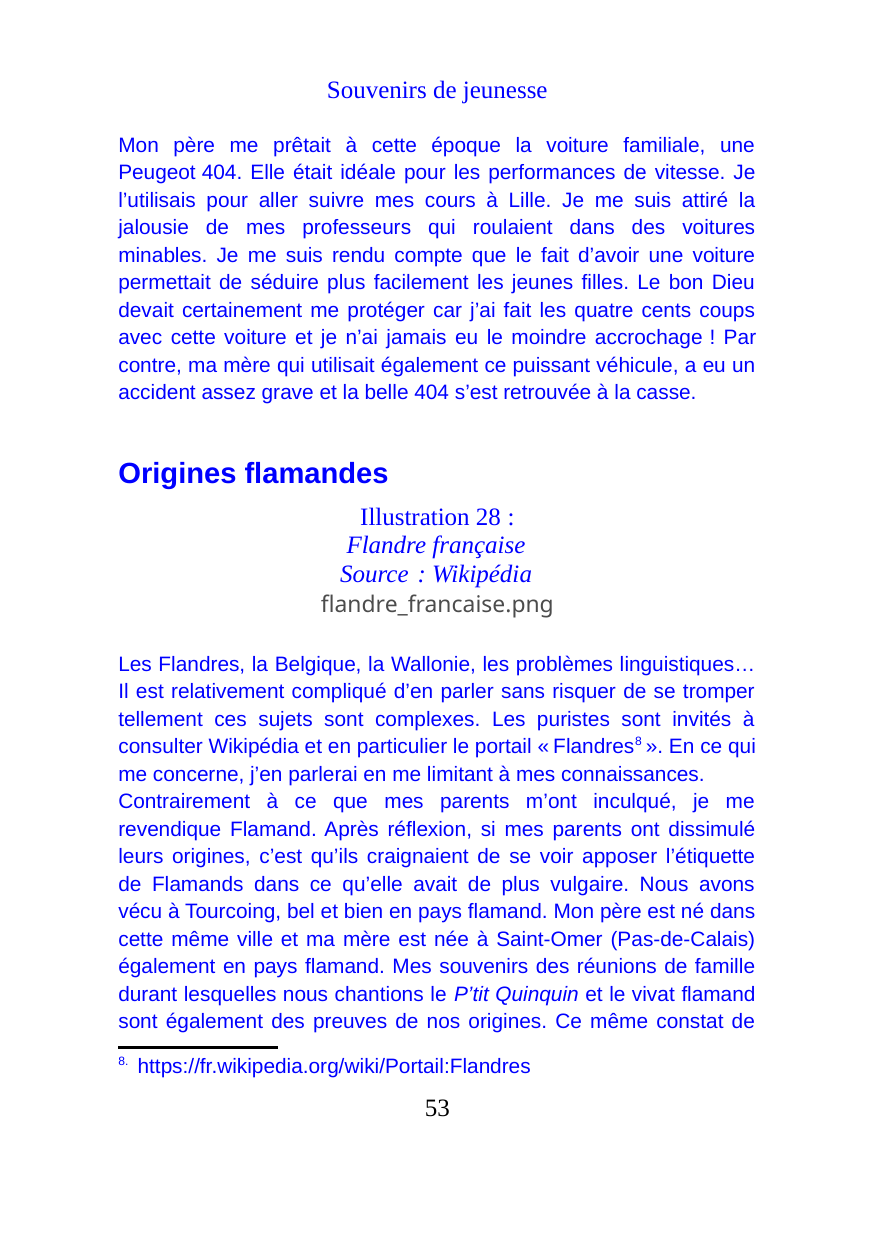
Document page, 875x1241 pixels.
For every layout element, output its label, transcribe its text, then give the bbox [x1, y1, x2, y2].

text https://fr.wikipedia.org/wiki/Portail:Flandres [118, 1053, 756, 1077]
text Les Flandres, la Belgique, la Wallonie, les problèmes linguistiques… Il est relativement compliqué d’en parler sans risquer de se tromper tellement ces sujets sont complexes. Les puristes sont invités à consulter Wikipédia et en particulier le portail « Flandres ». En ce qui me concerne, j’en parlerai en me limitant à mes connaissances. [118, 652, 756, 786]
text flandre_francaise.png [118, 588, 756, 619]
text Mon père me prêtait à cette époque la voiture familiale, une Peugeot 404. Elle était idéale pour les performances de vitesse. Je l’utilisais pour aller suivre mes cours à Lille. Je me suis attiré la jalousie de mes professeurs qui roulaient dans des voitures minables. Je me suis rendu compte que le fait d’avoir une voiture permettait de séduire plus facilement les jeunes filles. Le bon Dieu devait certainement me protéger car j’ai fait les quatre cents coups avec cette voiture et je n’ai jamais eu le moindre accrochage ! Par contre, ma mère qui utilisait également ce puissant véhicule, a eu un accident assez grave et la belle 404 s’est retrouvée à la casse. [118, 132, 756, 404]
text Flandre française [118, 531, 756, 559]
text Illustration 28 : [118, 502, 756, 531]
text Contrairement à ce que mes parents m’ont inculqué, je me revendique Flamand. Après réflexion, si mes parents ont dissimulé leurs origines, c’est qu’ils craignaient de se voir apposer l’étiquette de Flamands dans ce qu’elle avait de plus vulgaire. Nous avons vécu à Tourcoing, bel et bien en pays flamand. Mon père est né dans cette même ville et ma mère est née à Saint-Omer (Pas-de-Calais) également en pays flamand. Mes souvenirs des réunions de famille durant lesquelles nous chantions le P’tit Quinquin et le vivat flamand sont également des preuves de nos origines. Ce même constat de [118, 789, 756, 1033]
subtitle Origines flamandes [118, 456, 756, 489]
text Source : Wikipédia [118, 559, 756, 588]
